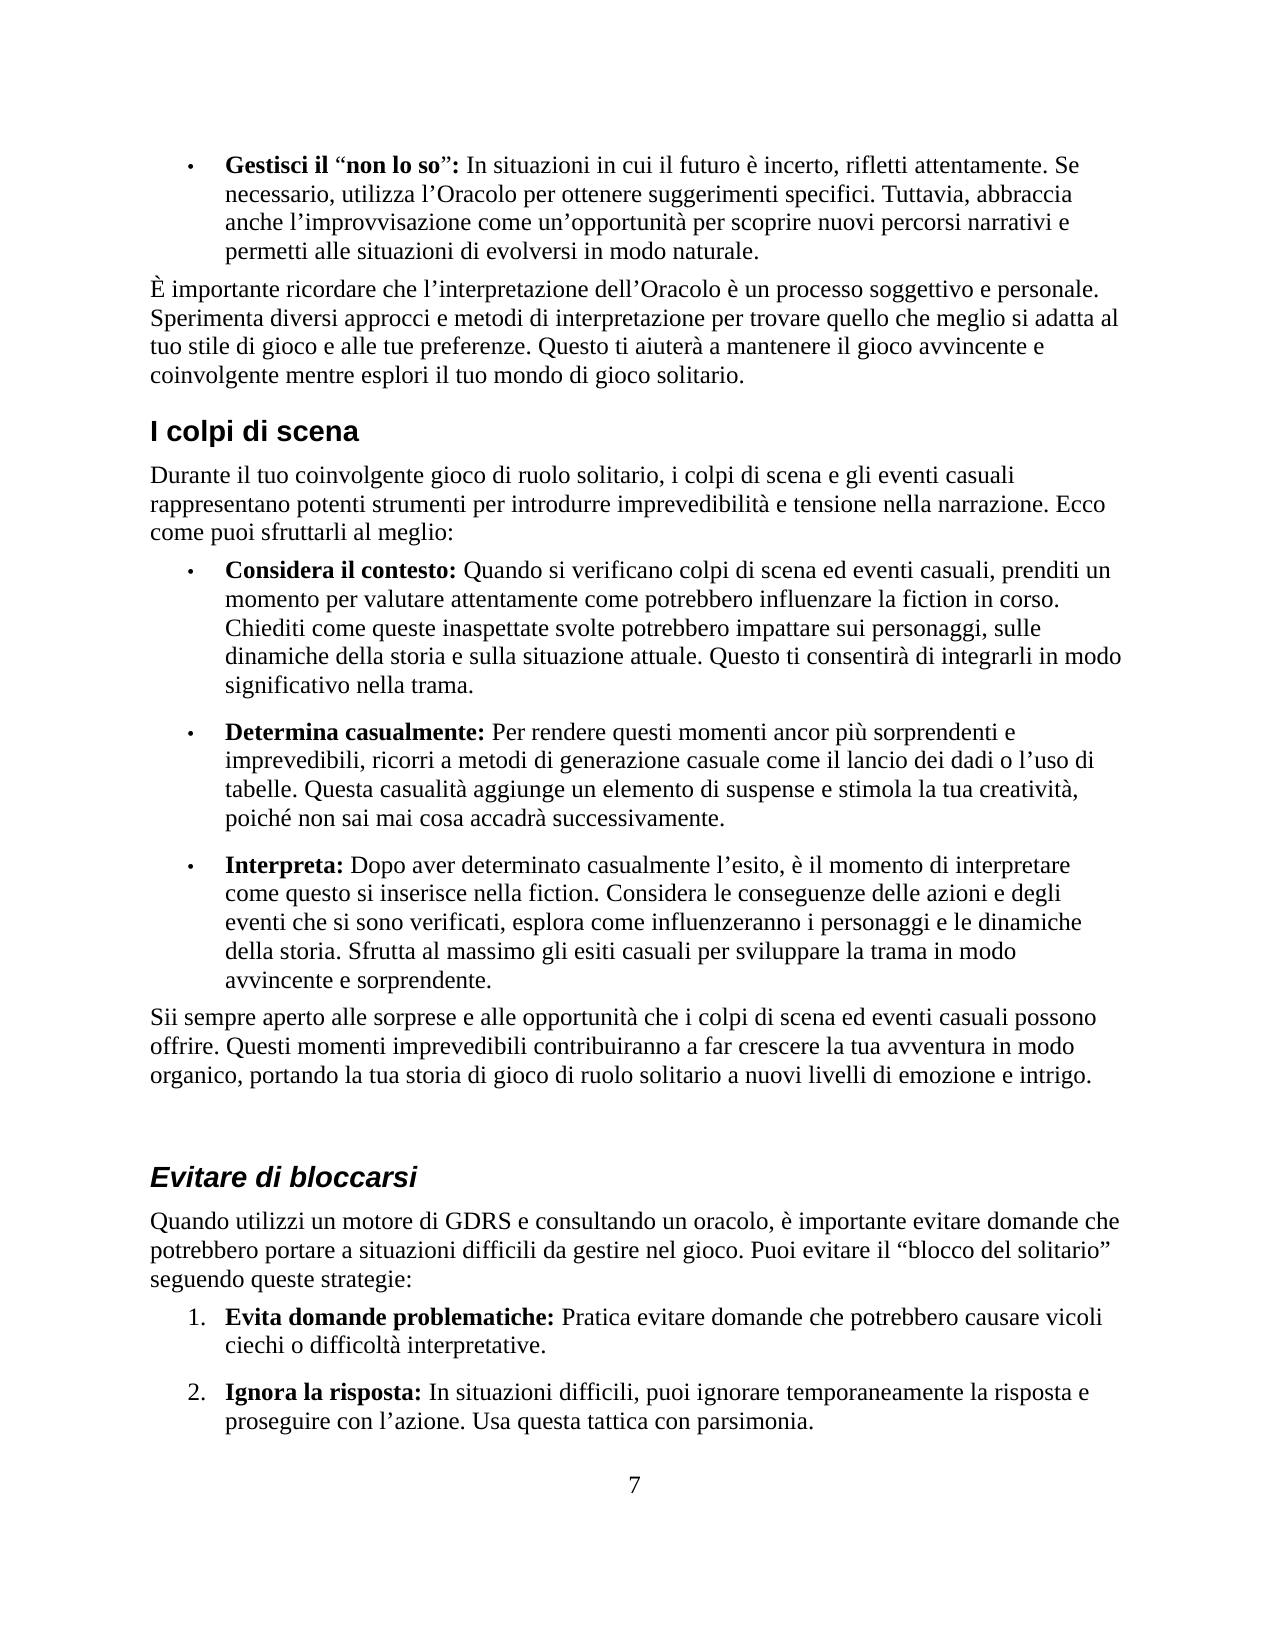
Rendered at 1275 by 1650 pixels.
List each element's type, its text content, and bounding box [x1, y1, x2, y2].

list Ignora la risposta: In situazioni difficili, puoi ignorare temporaneamente la risposta e proseguire con l’azione. Usa questa tattica con parsimonia. [187, 1377, 1125, 1434]
list Gestisci il “non lo so”: In situazioni in cui il futuro è incerto, rifletti attentamente. Se necessario, utilizza l’Oracolo per ottenere suggerimenti specifici. Tuttavia, abbraccia anche l’improvvisazione come un’opportunità per scoprire nuovi percorsi narrativi e permetti alle situazioni di evolversi in modo naturale. [187, 150, 1125, 265]
subtitle Evitare di bloccarsi [150, 1160, 1125, 1194]
text Quando utilizzi un motore di GDRS e consultando un oracolo, è importante evitare domande che potrebbero portare a situazioni difficili da gestire nel gioco. Puoi evitare il “blocco del solitario” seguendo queste strategie: [150, 1206, 1125, 1293]
list Evita domande problematiche: Pratica evitare domande che potrebbero causare vicoli ciechi o difficoltà interpretative. [187, 1302, 1125, 1359]
text Durante il tuo coinvolgente gioco di ruolo solitario, i colpi di scena e gli eventi casuali rappresentano potenti strumenti per introdurre imprevedibilità e tensione nella narrazione. Ecco come puoi sfruttarli al meglio: [150, 460, 1125, 546]
list Interpreta: Dopo aver determinato casualmente l’esito, è il momento di interpretare come questo si inserisce nella fiction. Considera le conseguenze delle azioni e degli eventi che si sono verificati, esplora come influenzeranno i personaggi e le dinamiche della storia. Sfrutta al massimo gli esiti casuali per sviluppare la trama in modo avvincente e sorprendente. [187, 850, 1125, 993]
subtitle I colpi di scena [150, 414, 1125, 447]
list Determina casualmente: Per rendere questi momenti ancor più sorprendenti e imprevedibili, ricorri a metodi di generazione casuale come il lancio dei dadi o l’uso di tabelle. Questa casualità aggiunge un elemento di suspense e stimola la tua creatività, poiché non sai mai cosa accadrà successivamente. [187, 717, 1125, 832]
list Considera il contesto: Quando si verificano colpi di scena ed eventi casuali, prenditi un momento per valutare attentamente come potrebbero influenzare la fiction in corso. Chiediti come queste inaspettate svolte potrebbero impattare sui personaggi, sulle dinamiche della storia e sulla situazione attuale. Questo ti consentirà di integrarli in modo significativo nella trama. [187, 555, 1125, 699]
text Sii sempre aperto alle sorprese e alle opportunità che i colpi di scena ed eventi casuali possono offrire. Questi momenti imprevedibili contribuiranno a far crescere la tua avventura in modo organico, portando la tua storia di gioco di ruolo solitario a nuovi livelli di emozione e intrigo. [150, 1002, 1125, 1089]
text È importante ricordare che l’interpretazione dell’Oracolo è un processo soggettivo e personale. Sperimenta diversi approcci e metodi di interpretazione per trovare quello che meglio si adatta al tuo stile di gioco e alle tue preferenze. Questo ti aiuterà a mantenere il gioco avvincente e coinvolgente mentre esplori il tuo mondo di gioco solitario. [150, 274, 1125, 389]
